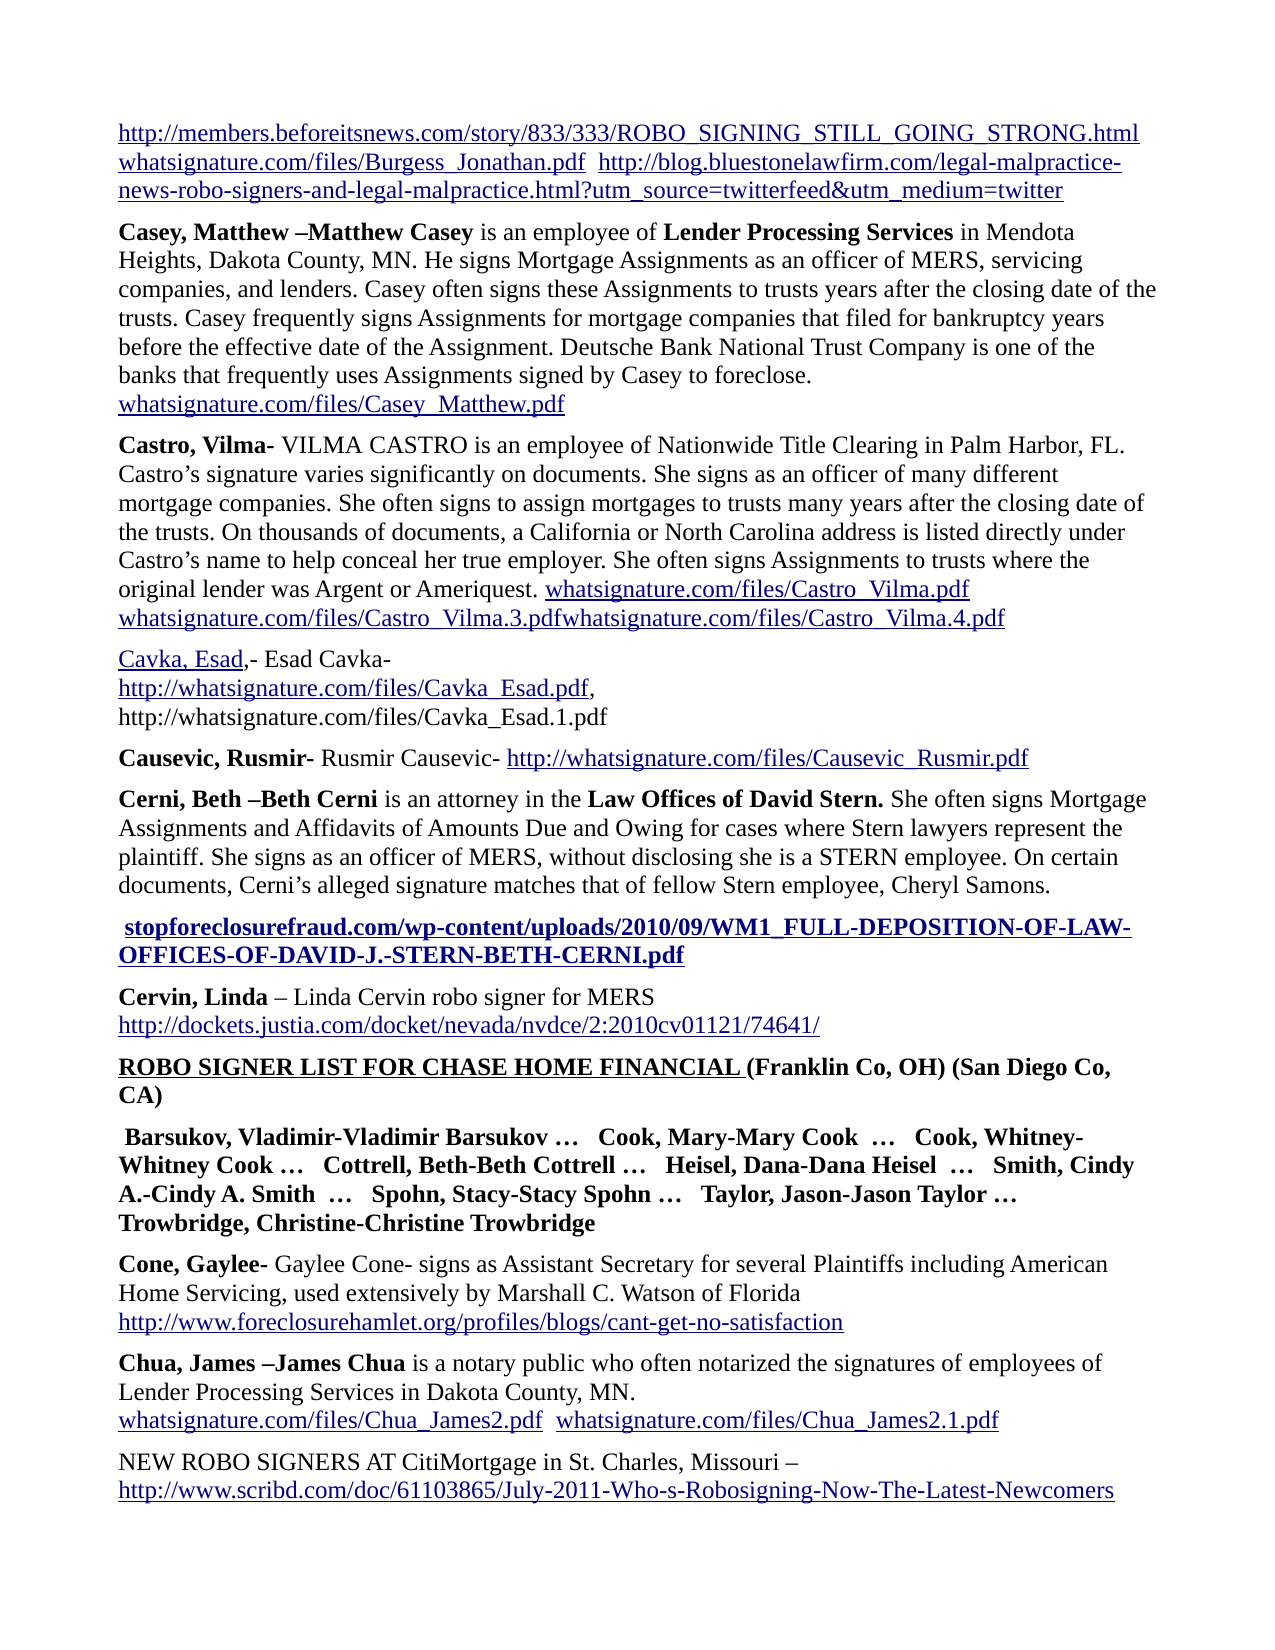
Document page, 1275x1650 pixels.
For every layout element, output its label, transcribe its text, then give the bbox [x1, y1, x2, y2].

text Chua, James –James Chua is a notary public who often notarized the signatures of employees of Lender Processing Services in Dakota County, MN. whatsignature.com/files/Chua_James2.pdf whatsignature.com/files/Chua_James2.1.pdf [118, 1348, 1157, 1434]
text Cervin, Linda – Linda Cervin robo signer for MERS http://dockets.justia.com/docket/nevada/nvdce/2:2010cv01121/74641/ [118, 982, 1157, 1039]
text Cerni, Beth –Beth Cerni is an attorney in the Law Offices of David Stern. She often signs Mortgage Assignments and Affidavits of Amounts Due and Owing for cases where Stern lawyers represent the plaintiff. She signs as an officer of MERS, without disclosing she is a STERN employee. On certain documents, Cerni’s alleged signature matches that of fellow Stern employee, Cheryl Samons. [118, 784, 1157, 899]
text Barsukov, Vladimir-Vladimir Barsukov … Cook, Mary-Mary Cook … Cook, Whitney-Whitney Cook … Cottrell, Beth-Beth Cottrell … Heisel, Dana-Dana Heisel … Smith, Cindy A.-Cindy A. Smith … Spohn, Stacy-Stacy Spohn … Taylor, Jason-Jason Taylor … Trowbridge, Christine-Christine Trowbridge [118, 1122, 1157, 1237]
text ROBO SIGNER LIST FOR CHASE HOME FINANCIAL (Franklin Co, OH) (San Diego Co, CA) [118, 1052, 1157, 1109]
text Cone, Gaylee- Gaylee Cone- signs as Assistant Secretary for several Plaintiffs including American Home Servicing, used extensively by Marshall C. Watson of Florida http://www.foreclosurehamlet.org/profiles/blogs/cant-get-no-satisfaction [118, 1249, 1157, 1336]
text NEW ROBO SIGNERS AT CitiMortgage in St. Charles, Missouri – http://www.scribd.com/doc/61103865/July-2011-Who-s-Robosigning-Now-The-Latest-Newcomers [118, 1447, 1157, 1504]
text Castro, Vilma- VILMA CASTRO is an employee of Nationwide Title Clearing in Palm Harbor, FL. Castro’s signature varies significantly on documents. She signs as an officer of many different mortgage companies. She often signs to assign mortgages to trusts many years after the closing date of the trusts. On thousands of documents, a California or North Carolina address is listed directly under Castro’s name to help conceal her true employer. She often signs Assignments to trusts where the original lender was Argent or Ameriquest. whatsignature.com/files/Castro_Vilma.pdf whatsignature.com/files/Castro_Vilma.3.pdfwhatsignature.com/files/Castro_Vilma.4.pdf [118, 431, 1157, 632]
text stopforeclosurefraud.com/wp-content/uploads/2010/09/WM1_FULL-DEPOSITION-OF-LAW-OFFICES-OF-DAVID-J.-STERN-BETH-CERNI.pdf [118, 912, 1157, 969]
text Casey, Matthew –Matthew Casey is an employee of Lender Processing Services in Mendota Heights, Dakota County, MN. He signs Mortgage Assignments as an officer of MERS, servicing companies, and lenders. Casey often signs these Assignments to trusts years after the closing date of the trusts. Casey frequently signs Assignments for mortgage companies that filed for bankruptcy years before the effective date of the Assignment. Deutsche Bank National Trust Company is one of the banks that frequently uses Assignments signed by Casey to foreclose. whatsignature.com/files/Casey_Matthew.pdf [118, 217, 1157, 418]
text Cavka, Esad,- Esad Cavka- http://whatsignature.com/files/Cavka_Esad.pdf, http://whatsignature.com/files/Cavka_Esad.1.pdf [118, 644, 1157, 731]
text Causevic, Rusmir- Rusmir Causevic- http://whatsignature.com/files/Causevic_Rusmir.pdf [118, 743, 1157, 772]
text http://members.beforeitsnews.com/story/833/333/ROBO_SIGNING_STILL_GOING_STRONG.html whatsignature.com/files/Burgess_Jonathan.pdf http://blog.bluestonelawfirm.com/legal-malpractice-news-robo-signers-and-legal-malpractice.html?utm_source=twitterfeed&utm_medium=twitter [118, 118, 1157, 204]
